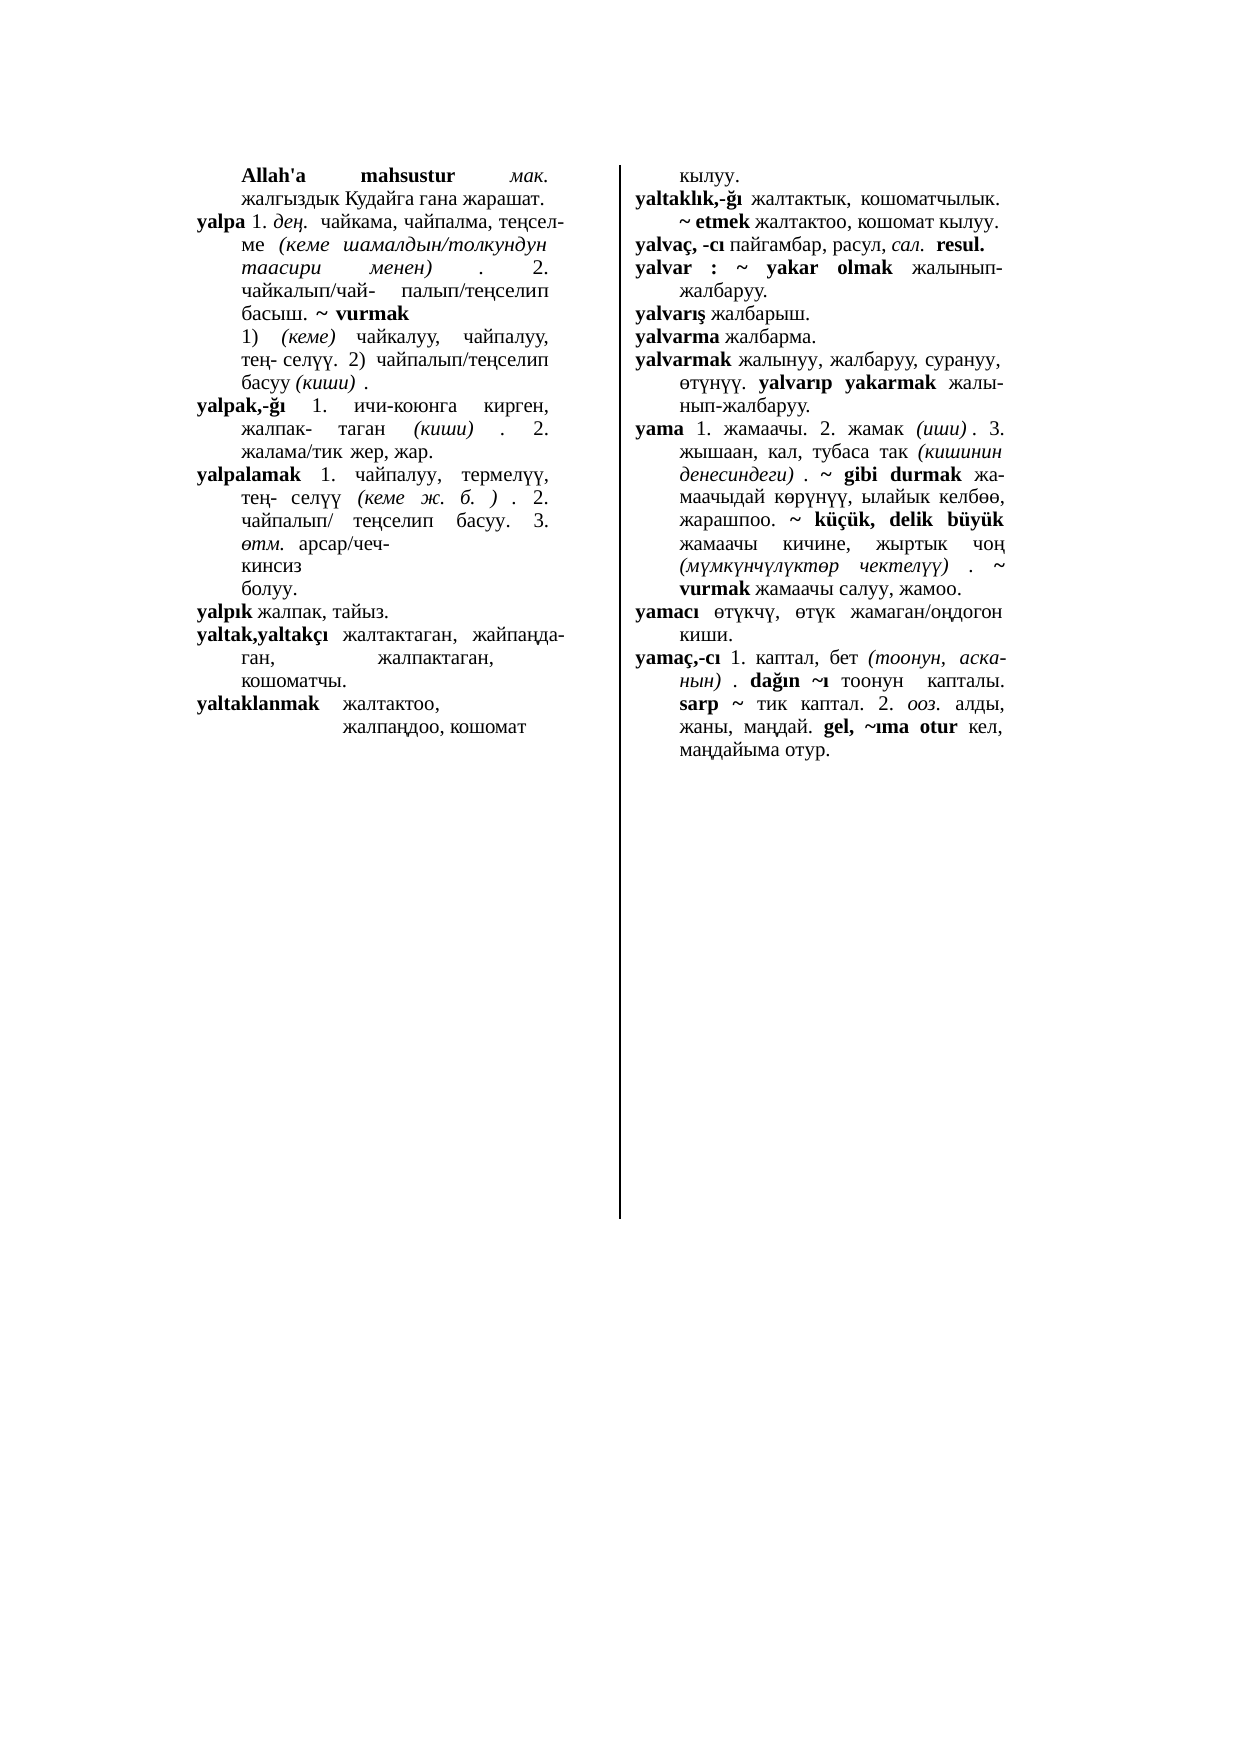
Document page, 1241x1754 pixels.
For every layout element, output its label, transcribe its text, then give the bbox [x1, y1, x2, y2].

text yamaç,-cı 1. каптал, бет (тоонун, аска- [635, 646, 1065, 669]
text 1) (кеме) чайкалуу, чайпалуу, тең- селүү. 2) чайпалып/теңселип басуу (киши) . [241, 325, 548, 394]
text yalpalamak 1. чайпалуу, термелүү, тең- селүү (кеме ж. б. ) . 2. чайпалып/ теңселип басуу. 3. өтм. арсар/чеч- [197, 463, 549, 554]
text кылуу. [635, 164, 1005, 187]
text yaltaklanmak жалтактоо, жалпаңдоо, кошомат [197, 692, 549, 738]
text yalpık жалпак, тайыз. [197, 600, 571, 623]
text ~ etmek жалтактоо, кошомат кылуу. [679, 210, 1002, 233]
text жышаан, кал, тубаса так (кишинин [679, 440, 1004, 463]
text yaltaklık,-ğı жалтактык, кошоматчылык. [635, 187, 1027, 210]
text yaltak,yaltakçı жалтактаган, жайпаңда- [197, 623, 609, 646]
text yalvarmak жалынуу, жалбаруу, сурануу, өтүнүү. yalvarıp yakarmak жалы- [635, 348, 1004, 394]
text нып-жалбаруу. [679, 394, 813, 417]
text yama 1. жамаачы. 2. жамак (иши) . 3. [635, 417, 1065, 440]
text Allah'a mahsustur мак. жалгыздык Кудайга гана жарашат. [241, 164, 549, 210]
text yalvarma жалбарма. [635, 325, 1056, 348]
text ган, жалпактаган, кошоматчы. [241, 646, 494, 692]
text yalvaç, -cı пайгамбар, расул, сал. resul. [635, 233, 1065, 256]
text yalvar : ~ yakar olmak жалынып- жалбаруу. [635, 256, 1004, 302]
text кинсиз болуу. [241, 554, 348, 600]
text yalpa 1. дең. чайкама, чайпалма, теңсел- [197, 210, 599, 233]
text yalvarış жалбарыш. [635, 302, 1056, 325]
text маңдайыма отур. [679, 738, 832, 761]
text жамаачы кичине, жыртык чоң (мүмкүнчүлүктөр чектелүү) . ~ vurmak жамаачы салуу, жамоо. [679, 532, 1005, 600]
text ме (кеме шамалдын/толкундун таасири менен) . 2. чайкалып/чай- палып/теңселип басыш. ~ vurmak [241, 233, 548, 325]
text денесиндеги) . ~ gibi durmak жа- маачыдай көрүнүү, ылайык келбөө, жарашпоо. ~ küçük, delik büyük [679, 463, 1005, 531]
text нын) . dağın ~ı тоонун капталы. sarp ~ тик каптал. 2. ооз. алды, жаны, маңдай. gel, ~ıma otur кел, [679, 669, 1005, 738]
text yalpak,-ğı 1. ичи-коюнга кирген, жалпак- таган (киши) . 2. жалама/тик жер, жар. [197, 394, 549, 463]
text yamacı өтүкчү, өтүк жамаган/оңдогон киши. [635, 600, 1036, 646]
